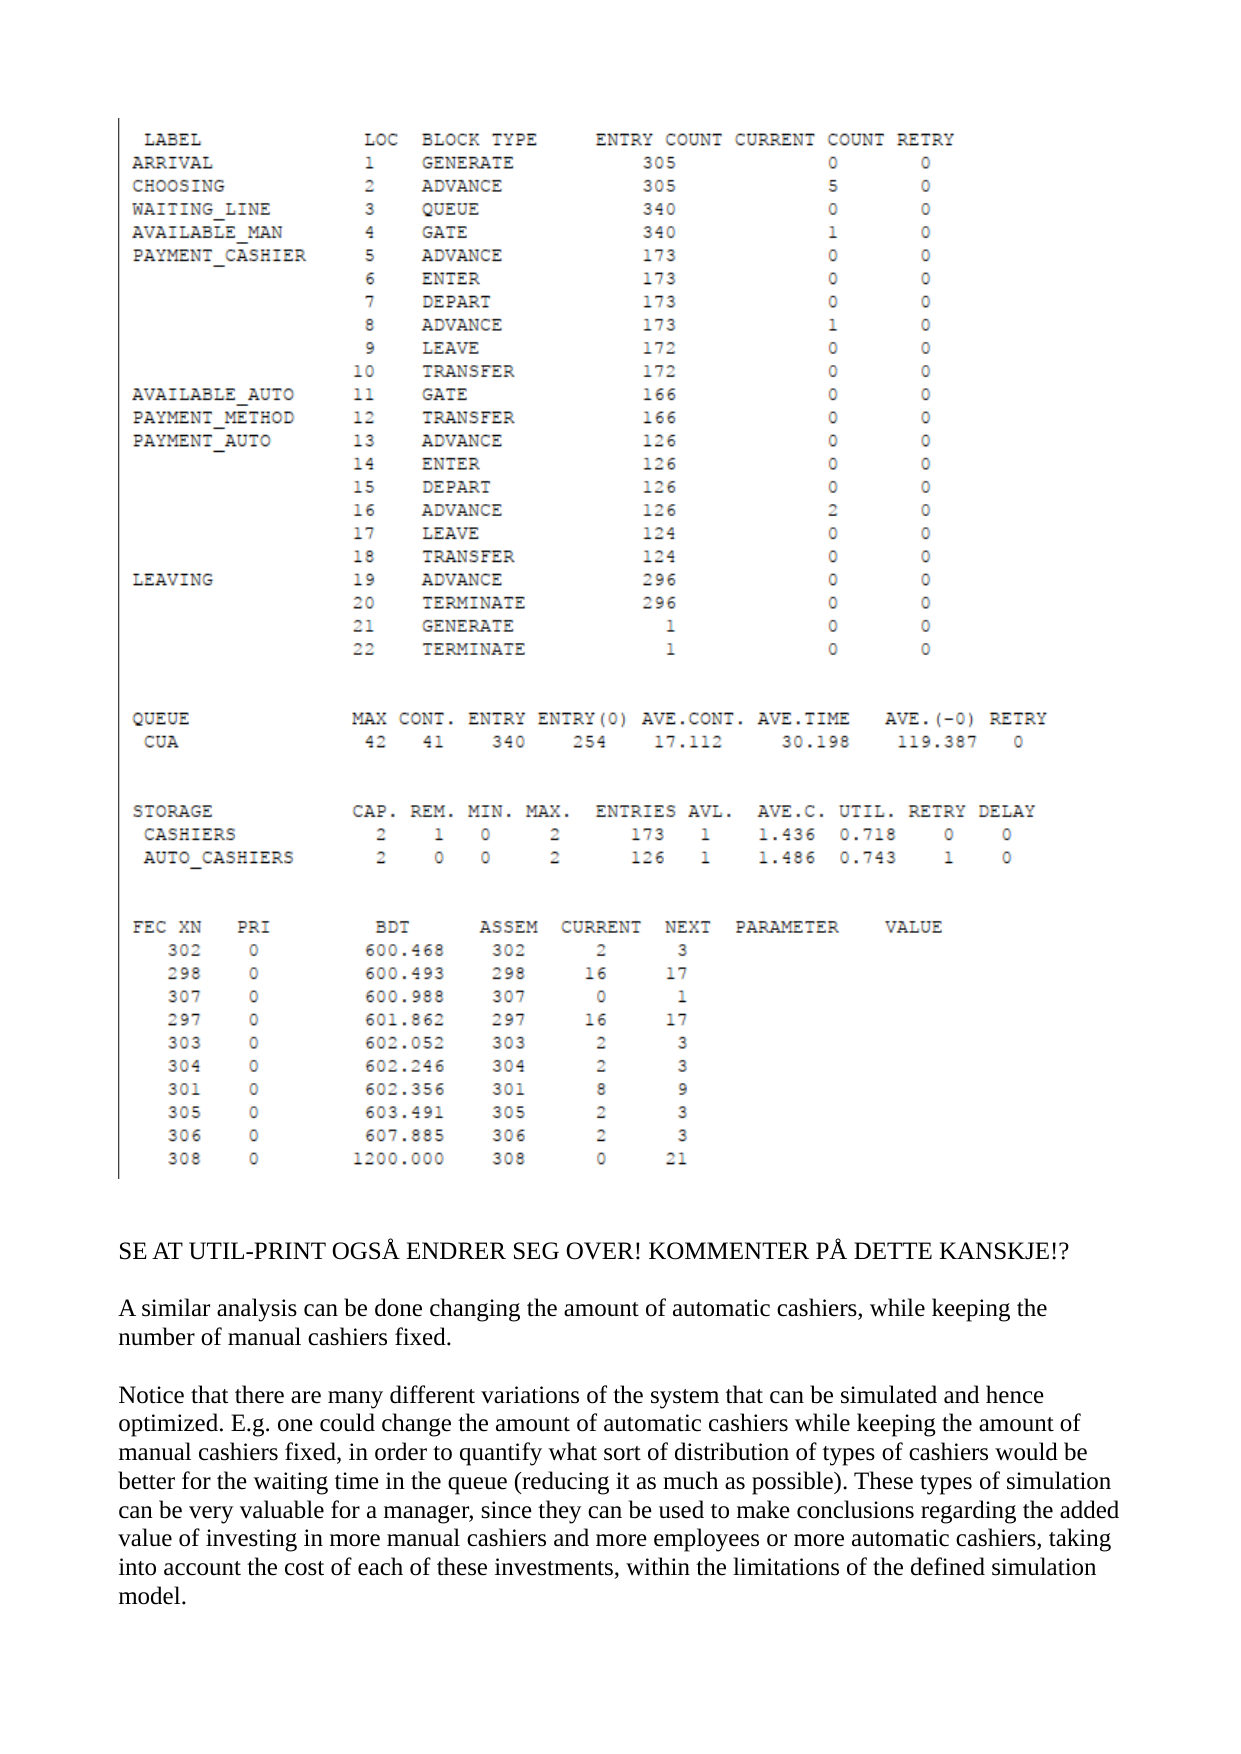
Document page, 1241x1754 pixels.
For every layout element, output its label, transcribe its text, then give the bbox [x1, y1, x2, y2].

text SE AT UTIL-PRINT OGSÅ ENDRER SEG OVER! KOMMENTER PÅ DETTE KANSKJE!? [118, 1236, 1122, 1265]
text Notice that there are many different variations of the system that can be simulated and hence optimized. E.g. one could change the amount of automatic cashiers while keeping the amount of manual cashiers fixed, in order to quantify what sort of distribution of types of cashiers would be better for the waiting time in the queue (reducing it as much as possible). These types of simulation can be very valuable for a manager, since they can be used to make conclusions regarding the added value of investing in more manual cashiers and more employees or more automatic cashiers, taking into account the cost of each of these investments, within the limitations of the defined simulation model. [118, 1380, 1122, 1610]
picture [118, 118, 1123, 1179]
text A similar analysis can be done changing the amount of automatic cashiers, while keeping the number of manual cashiers fixed. [118, 1293, 1122, 1351]
